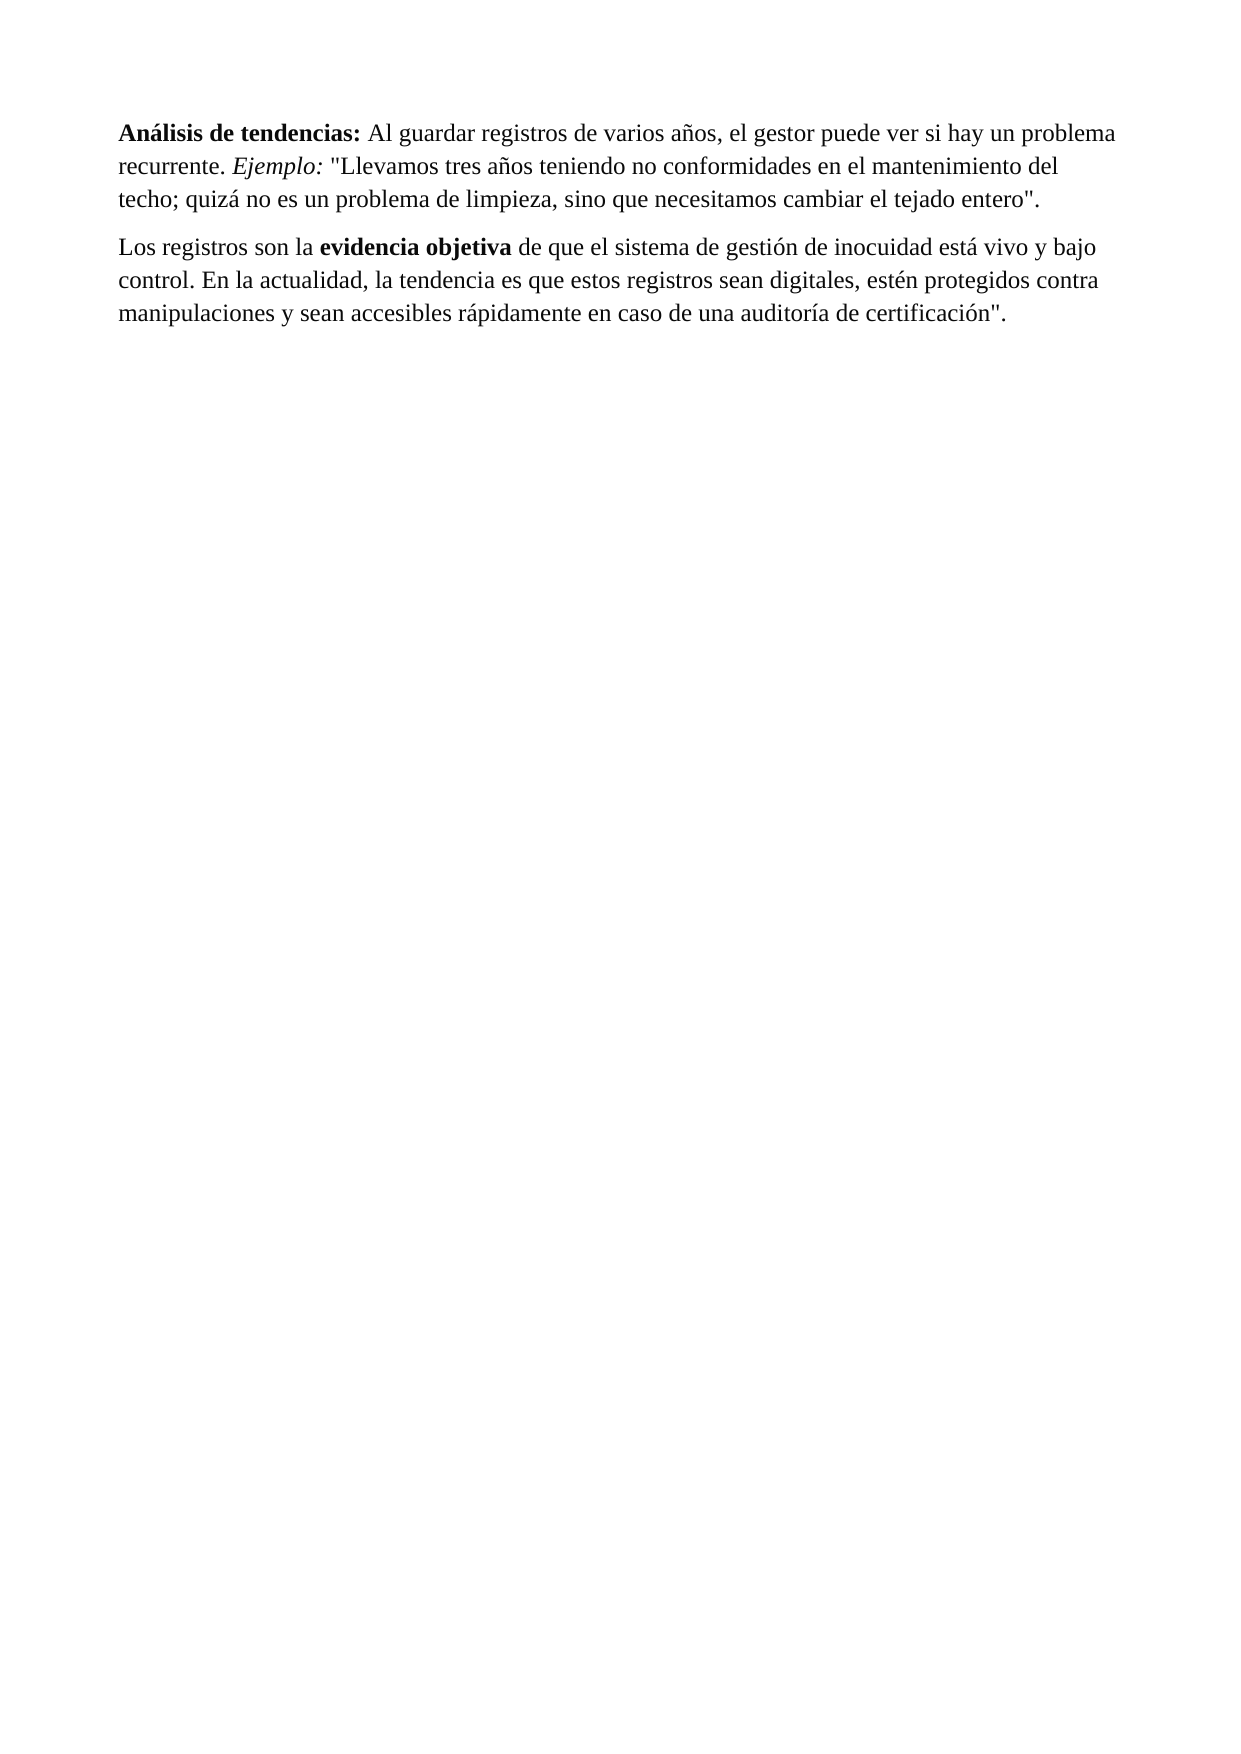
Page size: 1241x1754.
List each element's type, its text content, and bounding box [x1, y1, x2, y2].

text Los registros son la evidencia objetiva de que el sistema de gestión de inocuidad está vivo y bajo control. En la actualidad, la tendencia es que estos registros sean digitales, estén protegidos contra manipulaciones y sean accesibles rápidamente en caso de una auditoría de certificación". [118, 232, 1122, 327]
text Análisis de tendencias: Al guardar registros de varios años, el gestor puede ver si hay un problema recurrente. Ejemplo: "Llevamos tres años teniendo no conformidades en el mantenimiento del techo; quizá no es un problema de limpieza, sino que necesitamos cambiar el tejado entero". [118, 118, 1122, 213]
